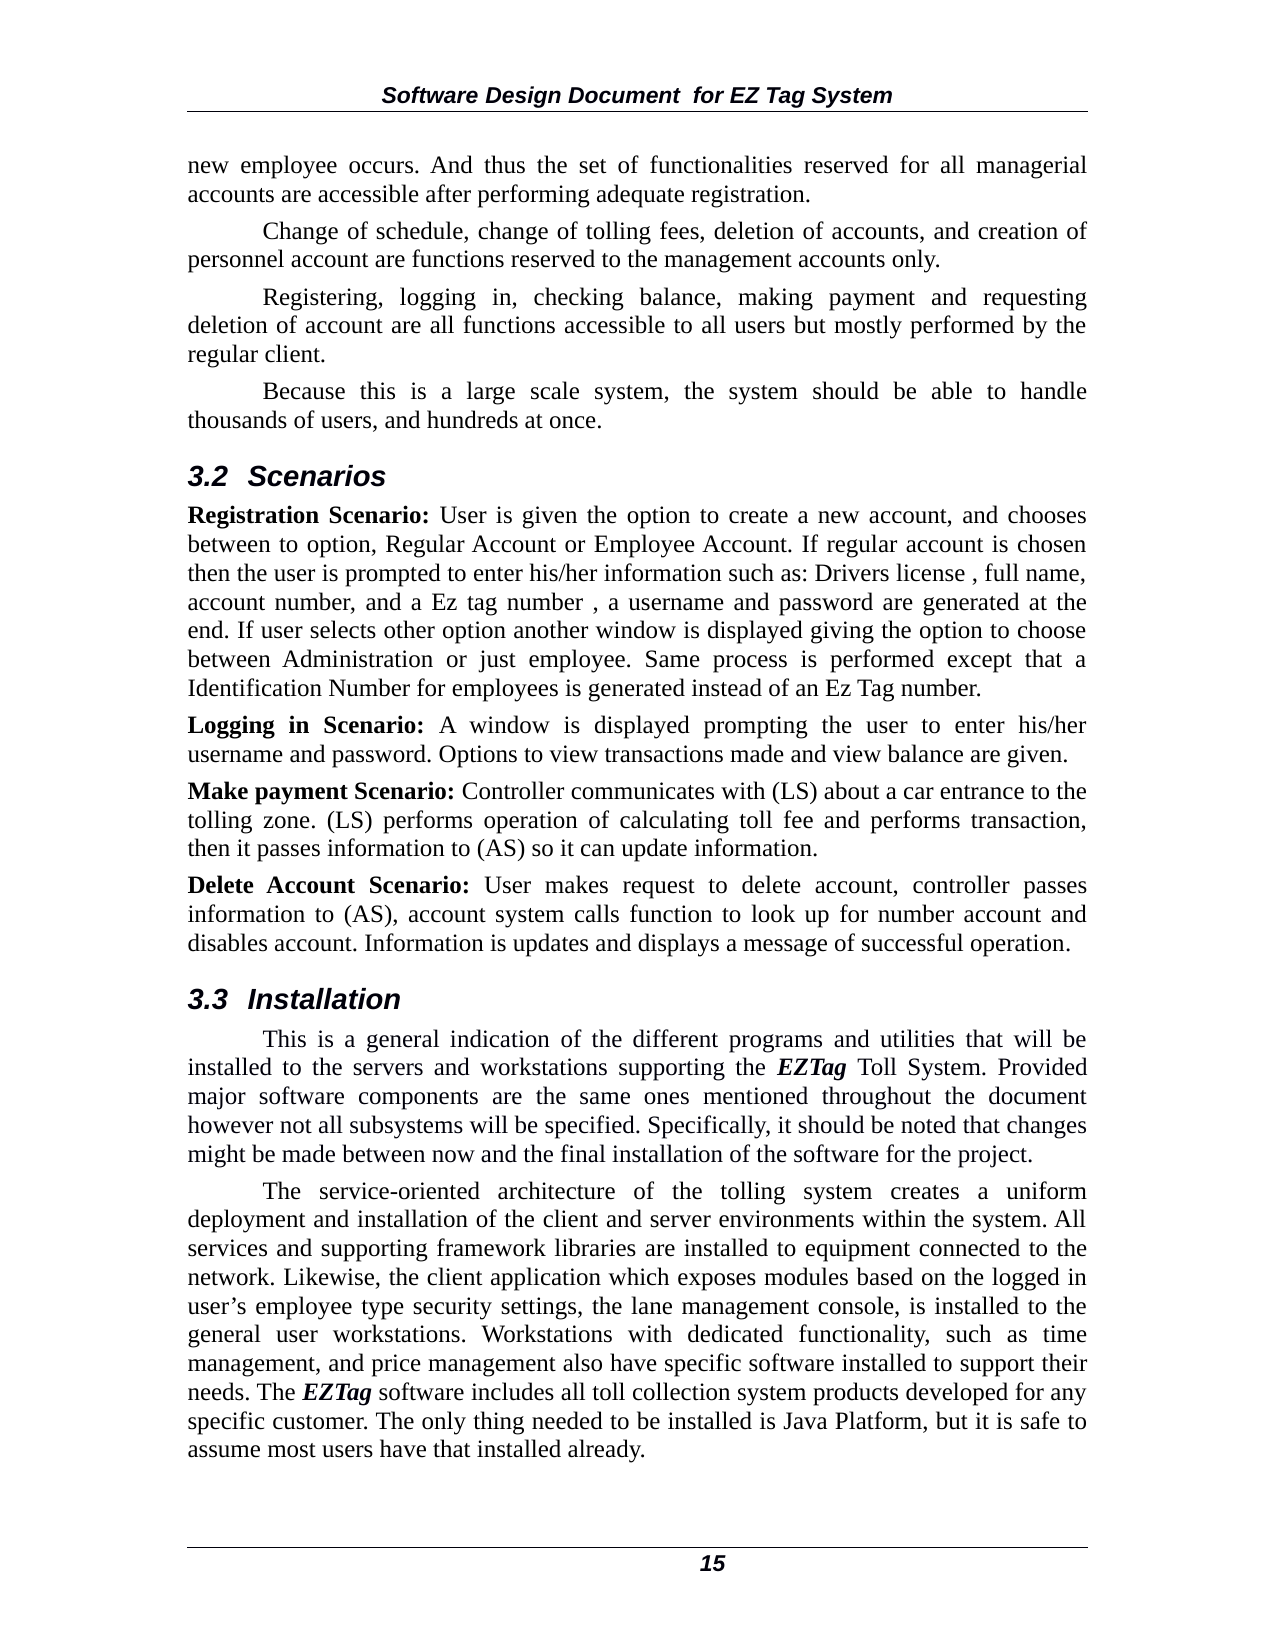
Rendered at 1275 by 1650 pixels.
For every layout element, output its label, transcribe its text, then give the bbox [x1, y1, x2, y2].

text This is a general indication of the different programs and utilities that will be installed to the servers and workstations supporting the EZTag Toll System. Provided major software components are the same ones mentioned throughout the document however not all subsystems will be specified. Specifically, it should be noted that changes might be made between now and the final installation of the software for the project. [187, 1024, 1088, 1167]
text Change of schedule, change of tolling fees, deletion of accounts, and creation of personnel account are functions reserved to the management accounts only. [187, 216, 1088, 273]
subtitle Installation [187, 982, 1088, 1015]
text Because this is a large scale system, the system should be able to handle thousands of users, and hundreds at once. [187, 376, 1088, 434]
subtitle Scenarios [187, 459, 1088, 492]
text The service-oriented architecture of the tolling system creates a uniform deployment and installation of the client and server environments within the system. All services and supporting framework libraries are installed to equipment connected to the network. Likewise, the client application which exposes modules based on the logged in user’s employee type security settings, the lane management console, is installed to the general user workstations. Workstations with dedicated functionality, such as time management, and price management also have specific software installed to support their needs. The EZTag software includes all toll collection system products developed for any specific customer. The only thing needed to be installed is Java Platform, but it is safe to assume most users have that installed already. [187, 1176, 1088, 1463]
text Make payment Scenario: Controller communicates with (LS) about a car entrance to the tolling zone. (LS) performs operation of calculating toll fee and performs transaction, then it passes information to (AS) so it can update information. [187, 776, 1088, 862]
text Delete Account Scenario: User makes request to delete account, controller passes information to (AS), account system calls function to look up for number account and disables account. Information is updates and displays a message of successful operation. [187, 871, 1088, 957]
text Registering, logging in, checking balance, making payment and requesting deletion of account are all functions accessible to all users but mostly performed by the regular client. [187, 282, 1088, 368]
text Logging in Scenario: A window is displayed prompting the user to enter his/her username and password. Options to view transactions made and view balance are given. [187, 710, 1088, 768]
text new employee occurs. And thus the set of functionalities reserved for all managerial accounts are accessible after performing adequate registration. [187, 150, 1088, 207]
text Registration Scenario: User is given the option to create a new account, and chooses between to option, Regular Account or Employee Account. If regular account is chosen then the user is prompted to enter his/her information such as: Drivers license , full name, account number, and a Ez tag number , a username and password are generated at the end. If user selects other option another window is displayed giving the option to choose between Administration or just employee. Same process is performed except that a Identification Number for employees is generated instead of an Ez Tag number. [187, 501, 1088, 702]
